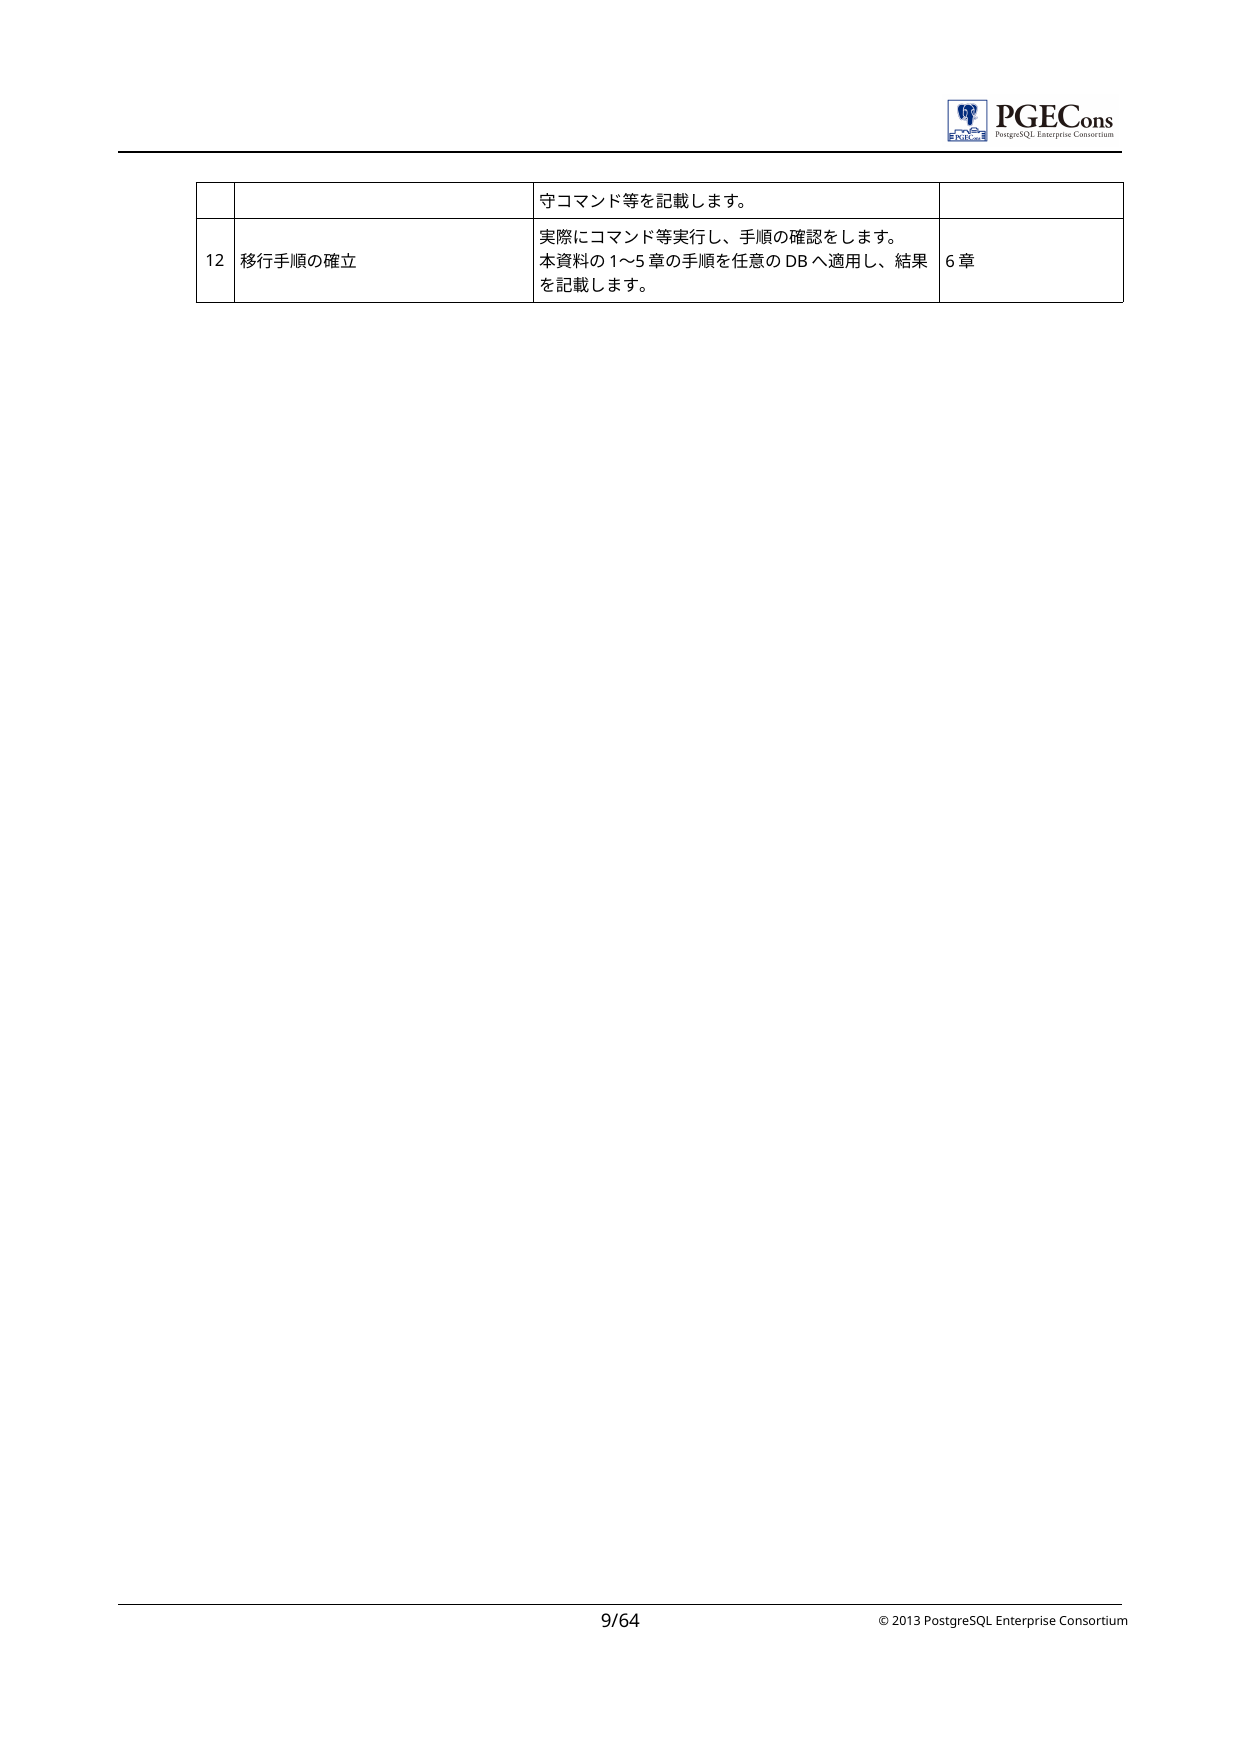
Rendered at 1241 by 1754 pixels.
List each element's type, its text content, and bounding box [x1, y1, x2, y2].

table_cell 12 [197, 219, 234, 302]
table_cell 6章 [940, 219, 1123, 302]
table_cell 守コマンド等を記載します。 [534, 183, 939, 218]
table_cell [197, 183, 234, 218]
table_cell [235, 183, 533, 218]
table_cell 実際にコマンド等実行し、手順の確認をします。 本資料の1～5章の手順を任意のDBへ適用し、結果を記載します。 [534, 219, 939, 302]
table_cell 移行手順の確立 [235, 219, 533, 302]
table_cell [940, 183, 1123, 218]
picture [941, 94, 1119, 147]
